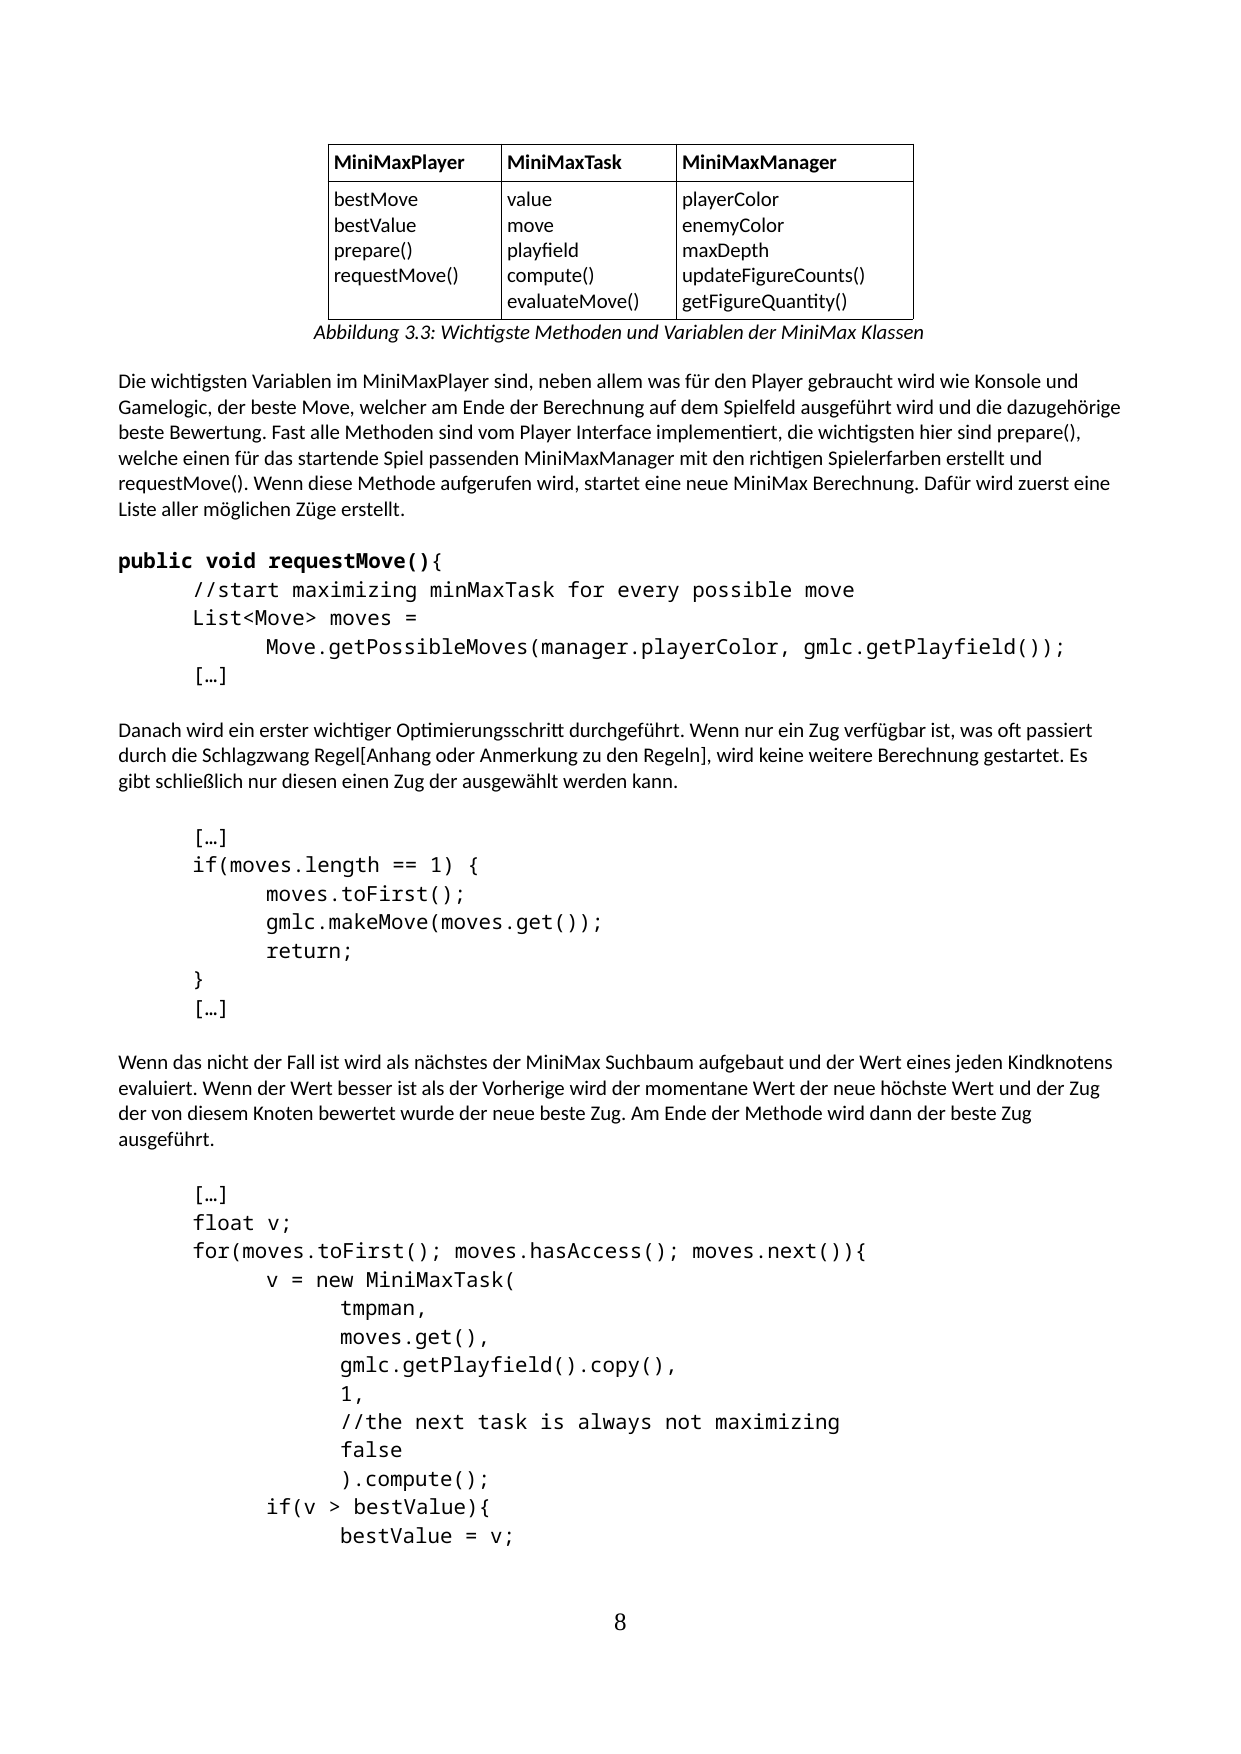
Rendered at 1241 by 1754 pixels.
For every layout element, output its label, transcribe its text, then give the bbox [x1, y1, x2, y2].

text v = new MiniMaxTask( [118, 1265, 1122, 1293]
text […] [118, 822, 1122, 850]
text gmlc.makeMove(moves.get()); [118, 907, 1122, 936]
table_header MiniMaxPlayer [329, 145, 501, 181]
text ).compute(); [118, 1464, 1122, 1492]
text moves.get(), [118, 1322, 1122, 1350]
text […] [118, 660, 1122, 689]
text 1, [118, 1379, 1122, 1407]
text Die wichtigsten Variablen im MiniMaxPlayer sind, neben allem was für den Player gebraucht wird wie Konsole und Gamelogic, der beste Move, welcher am Ende der Berechnung auf dem Spielfeld ausgeführt wird und die dazugehörige beste Bewertung. Fast alle Methoden sind vom Player Interface implementiert, die wichtigsten hier sind prepare(), welche einen für das startende Spiel passenden MiniMaxManager mit den richtigen Spielerfarben erstellt und requestMove(). Wenn diese Methode aufgerufen wird, startet eine neue MiniMax Berechnung. Dafür wird zuerst eine Liste aller möglichen Züge erstellt. [118, 369, 1122, 521]
table_cell value move playfield compute() evaluateMove() [502, 182, 676, 319]
table_cell bestMove bestValue prepare() requestMove() [329, 182, 501, 319]
text moves.toFirst(); [118, 879, 1122, 907]
text […] [118, 993, 1122, 1021]
text //start maximizing minMaxTask for every possible move [118, 575, 1122, 603]
text Move.getPossibleMoves(manager.playerColor, gmlc.getPlayfield()); [118, 632, 1122, 660]
table_cell playerColor enemyColor maxDepth updateFigureCounts() getFigureQuantity() [677, 182, 913, 319]
text Abbildung 3.3: Wichtigste Methoden und Variablen der MiniMax Klassen [118, 319, 1122, 345]
text gmlc.getPlayfield().copy(), [118, 1350, 1122, 1379]
text //the next task is always not maximizing [118, 1407, 1122, 1436]
text for(moves.toFirst(); moves.hasAccess(); moves.next()){ [118, 1236, 1122, 1265]
table_header MiniMaxManager [677, 145, 913, 181]
text Danach wird ein erster wichtiger Optimierungsschritt durchgeführt. Wenn nur ein Zug verfügbar ist, was oft passiert durch die Schlagzwang Regel[Anhang oder Anmerkung zu den Regeln], wird keine weitere Berechnung gestartet. Es gibt schließlich nur diesen einen Zug der ausgewählt werden kann. [118, 717, 1122, 793]
text } [118, 964, 1122, 993]
text if(moves.length == 1) { [118, 850, 1122, 879]
text tmpman, [118, 1293, 1122, 1322]
text return; [118, 936, 1122, 964]
text bestValue = v; [118, 1521, 1122, 1549]
text false [118, 1436, 1122, 1464]
text if(v > bestValue){ [118, 1492, 1122, 1521]
text […] [118, 1179, 1122, 1208]
table_header MiniMaxTask [502, 145, 676, 181]
text List<Move> moves = [118, 603, 1122, 632]
text Wenn das nicht der Fall ist wird als nächstes der MiniMax Suchbaum aufgebaut und der Wert eines jeden Kindknotens evaluiert. Wenn der Wert besser ist als der Vorherige wird der momentane Wert der neue höchste Wert und der Zug der von diesem Knoten bewertet wurde der neue beste Zug. Am Ende der Methode wird dann der beste Zug ausgeführt. [118, 1049, 1122, 1151]
text public void requestMove(){ [118, 547, 1122, 575]
text float v; [118, 1208, 1122, 1236]
